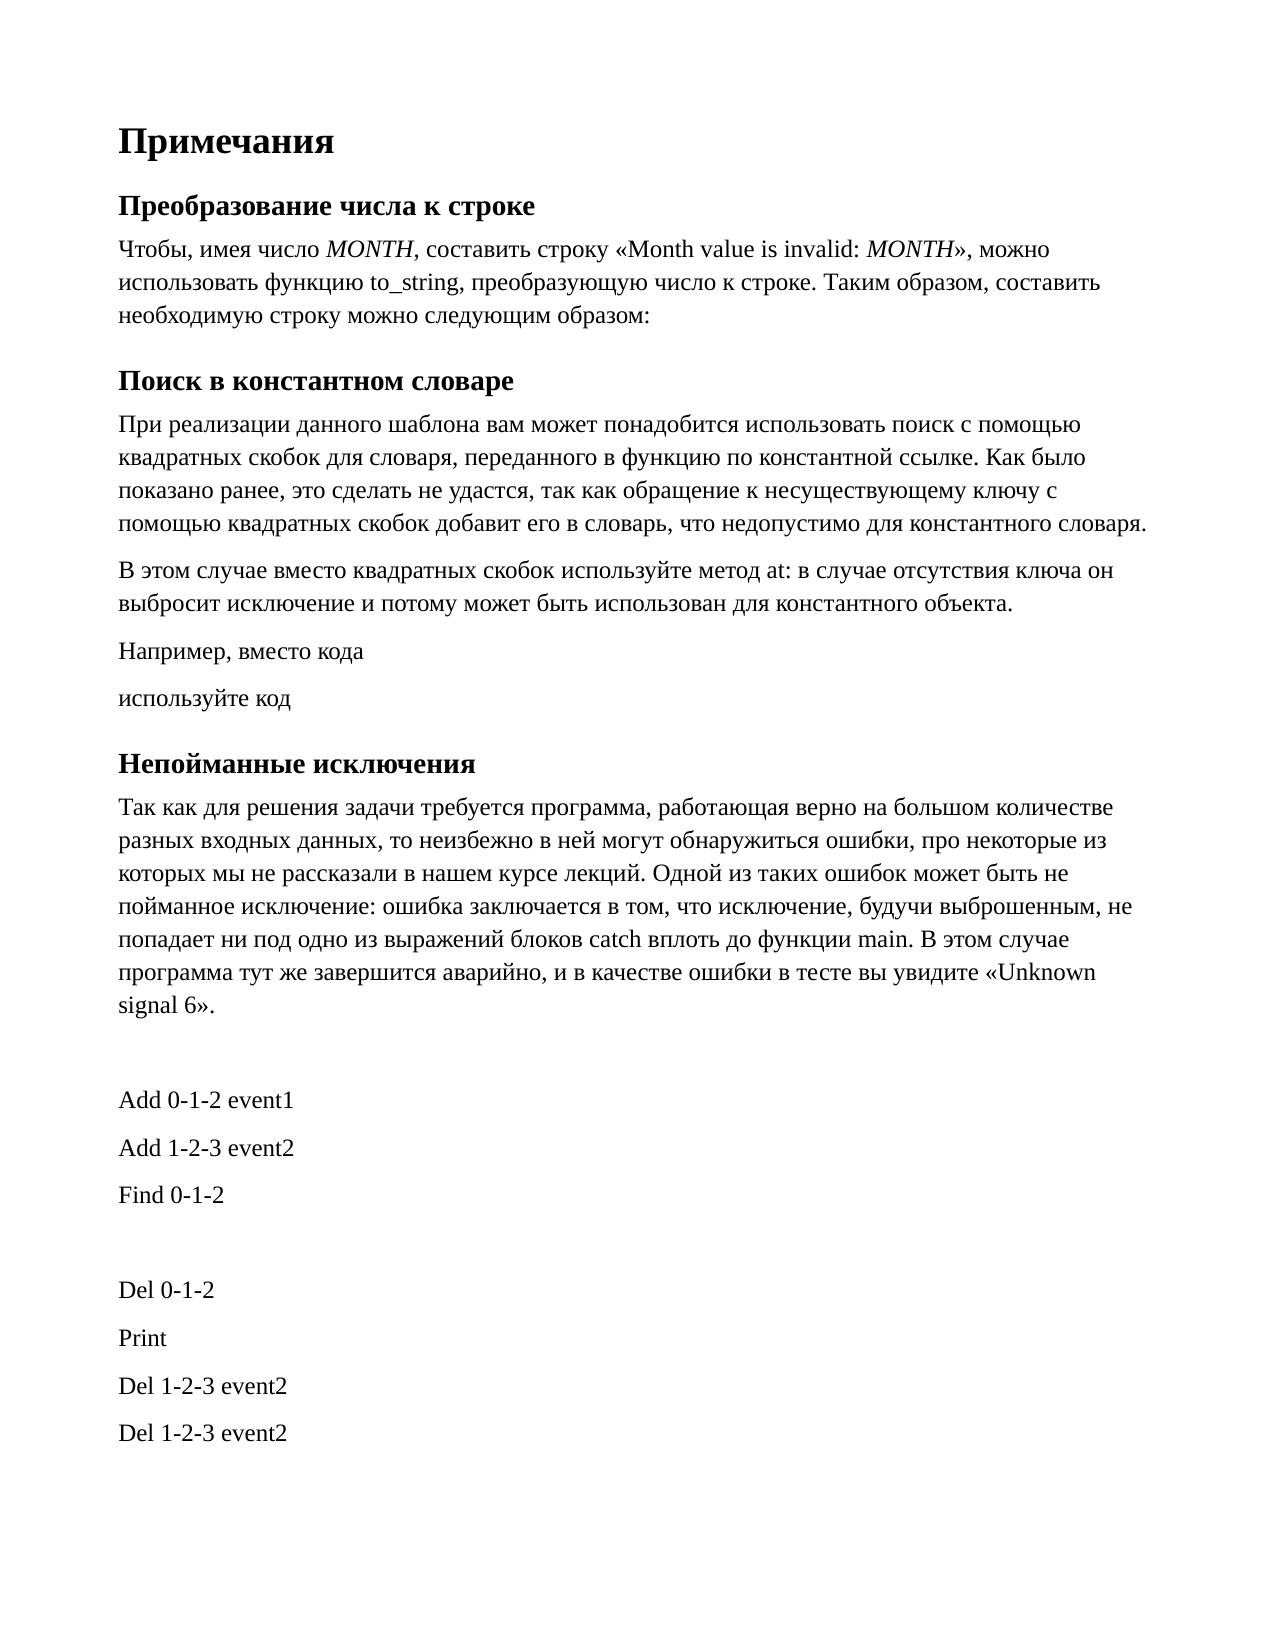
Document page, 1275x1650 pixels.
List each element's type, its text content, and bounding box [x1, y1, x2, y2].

text используйте код [118, 683, 1157, 712]
text Print [118, 1323, 1157, 1352]
subtitle Преобразование числа к строке [118, 188, 1157, 222]
subtitle Примечания [118, 118, 1157, 161]
text Add 1-2-3 event2 [118, 1133, 1157, 1161]
text В этом случае вместо квадратных скобок используйте метод at: в случае отсутствия ключа он выбросит исключение и потому может быть использован для константного объекта. [118, 555, 1157, 617]
text Del 1-2-3 event2 [118, 1418, 1157, 1447]
text Find 0-1-2 [118, 1180, 1157, 1209]
subtitle Непойманные исключения [118, 746, 1157, 779]
text Так как для решения задачи требуется программа, работающая верно на большом количестве разных входных данных, то неизбежно в ней могут обнаружиться ошибки, про некоторые из которых мы не рассказали в нашем курсе лекций. Одной из таких ошибок может быть не пойманное исключение: ошибка заключается в том, что исключение, будучи выброшенным, не попадает ни под одно из выражений блоков catch вплоть до функции main. В этом случае программа тут же завершится аварийно, и в качестве ошибки в тесте вы увидите «Unknown signal 6». [118, 792, 1157, 1019]
text Например, вместо кода [118, 636, 1157, 665]
text Чтобы, имея число MONTH, составить строку «Month value is invalid: MONTH», можно использовать функцию to_string, преобразующую число к строке. Таким образом, составить необходимую строку можно следующим образом: [118, 234, 1157, 329]
text При реализации данного шаблона вам может понадобится использовать поиск с помощью квадратных скобок для словаря, переданного в функцию по константной ссылке. Как было показано ранее, это сделать не удастся, так как обращение к несуществующему ключу с помощью квадратных скобок добавит его в словарь, что недопустимо для константного словаря. [118, 409, 1157, 536]
text Del 0-1-2 [118, 1276, 1157, 1304]
subtitle Поиск в константном словаре [118, 363, 1157, 396]
text Add 0-1-2 event1 [118, 1085, 1157, 1114]
text Del 1-2-3 event2 [118, 1371, 1157, 1399]
